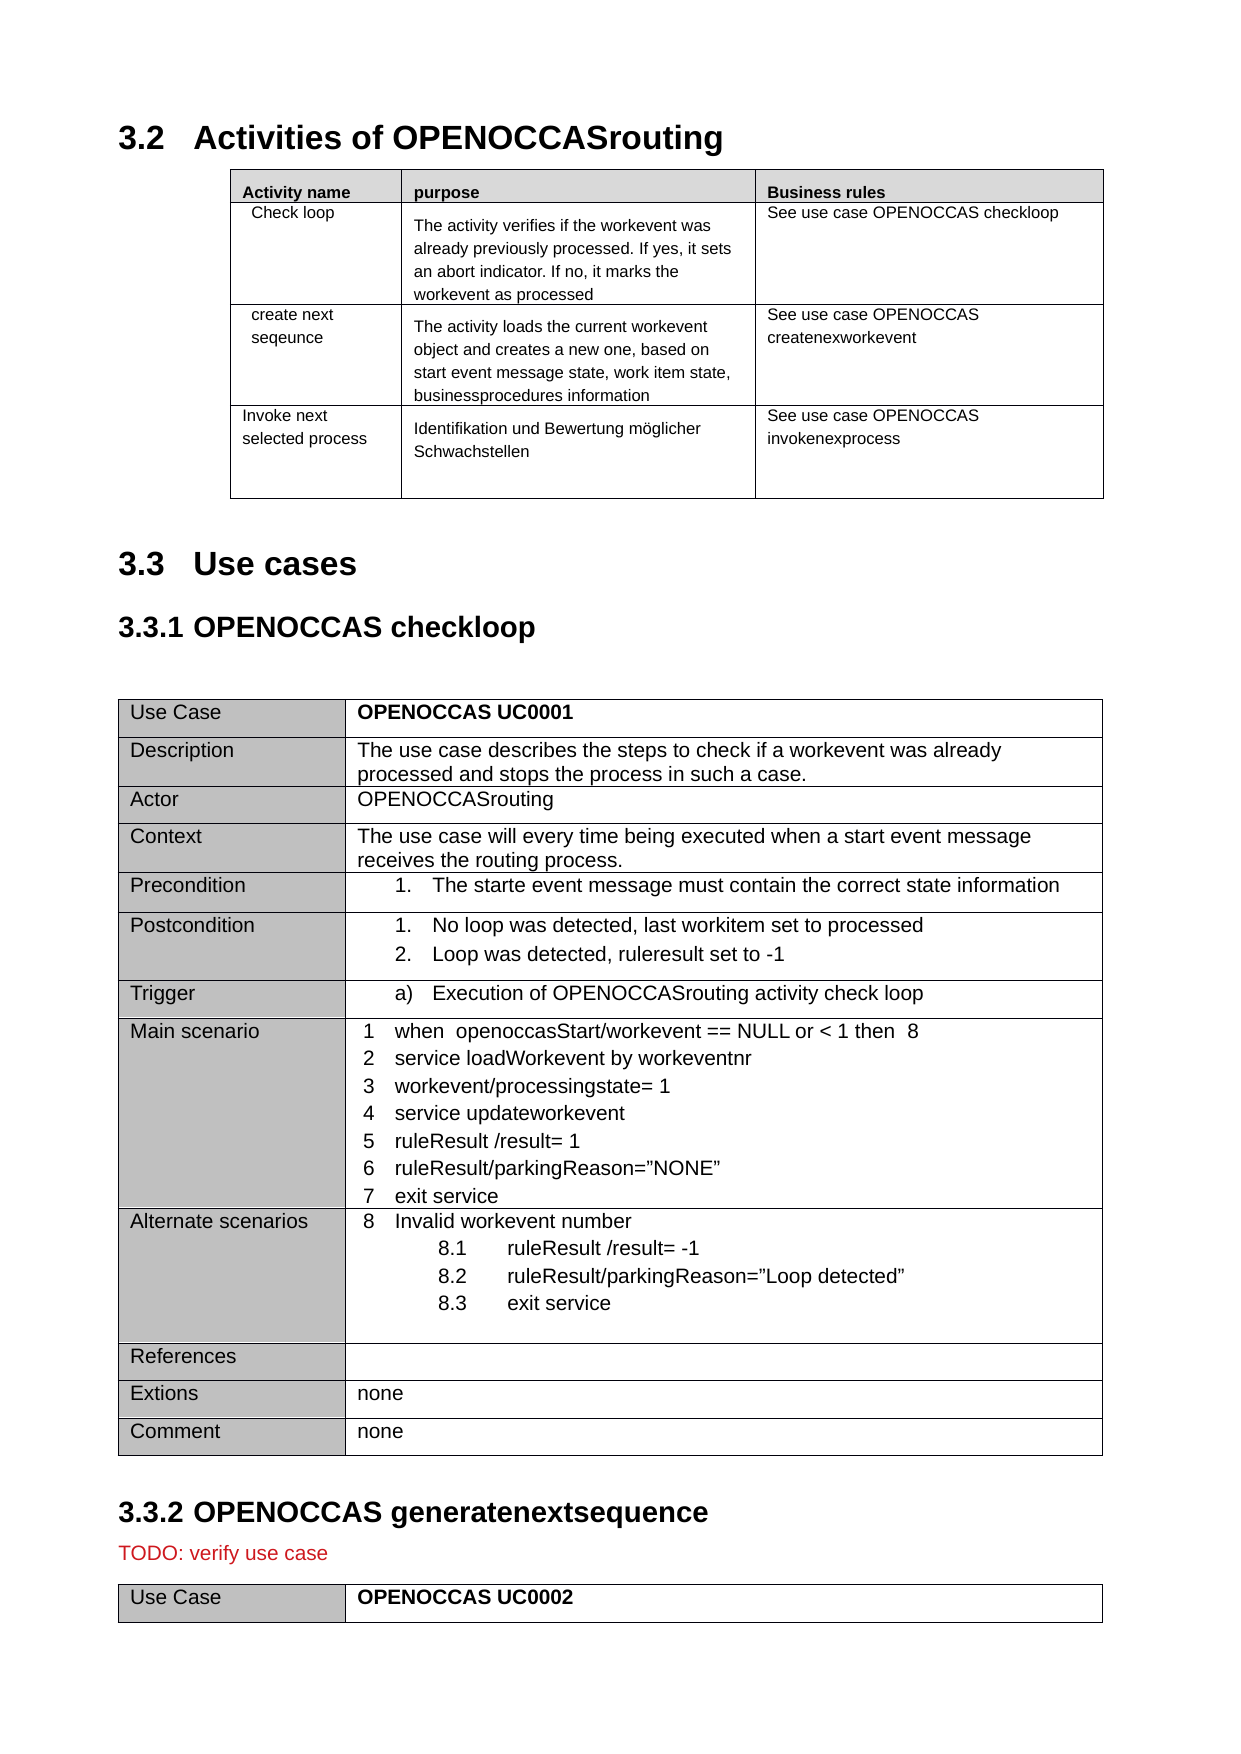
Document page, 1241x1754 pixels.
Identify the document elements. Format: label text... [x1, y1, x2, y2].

table_cell The use case will every time being executed when a start event message receives the routing process. [346, 824, 1102, 872]
table_cell References [119, 1344, 345, 1380]
table_header OPENOCCAS UC0002 [346, 1585, 1102, 1622]
table_cell Context [119, 824, 345, 872]
table_cell The activity verifies if the workevent was already previously processed. If yes, it sets an abort indicator. If no, it marks the workevent as processed [402, 203, 755, 303]
text TODO: verify use case [118, 1541, 1122, 1565]
table_cell See use case OPENOCCAS invokenexprocess [756, 406, 1103, 498]
table_cell Alternate scenarios [119, 1209, 345, 1342]
table_header purpose [402, 170, 755, 202]
table_cell Postcondition [119, 913, 345, 980]
table_cell Description [119, 738, 345, 786]
table_cell none [346, 1381, 1102, 1417]
table_cell Trigger [119, 981, 345, 1017]
table_cell The activity loads the current workevent object and creates a new one, based on start event message state, work item state, businessprocedures information [402, 305, 755, 405]
table_cell Identifikation und Bewertung möglicher Schwachstellen [402, 406, 755, 498]
table_cell The starte event message must contain the correct state information [346, 873, 1102, 912]
table_cell when openoccasStart/workevent == NULL or < 1 then 8 service loadWorkevent by workeventnr workevent/processingstate= 1 service updateworkevent ruleResult /result= 1 ruleResult/parkingReason=”NONE” exit service [346, 1019, 1102, 1207]
subtitle Activities of OPENOCCASrouting [118, 118, 1122, 157]
table_header Use Case [119, 700, 345, 737]
subtitle OPENOCCAS checkloop [118, 609, 1122, 643]
table_cell Check loop [231, 203, 401, 303]
table_header OPENOCCAS UC0001 [346, 700, 1102, 737]
table_header Business rules [756, 170, 1103, 202]
table_header Activity name [231, 170, 401, 202]
table_cell Execution of OPENOCCASrouting activity check loop [346, 981, 1102, 1017]
subtitle Use cases [118, 544, 1122, 582]
table_cell See use case OPENOCCAS checkloop [756, 203, 1103, 303]
table_cell [346, 1344, 1102, 1380]
table_cell none [346, 1419, 1102, 1455]
table_cell Comment [119, 1419, 345, 1455]
table_cell Actor [119, 787, 345, 823]
table_cell The use case describes the steps to check if a workevent was already processed and stops the process in such a case. [346, 738, 1102, 786]
table_cell create next seqeunce [231, 305, 401, 405]
table_cell No loop was detected, last workitem set to processed Loop was detected, ruleresult set to -1 [346, 913, 1102, 980]
table_cell Precondition [119, 873, 345, 912]
table_cell Main scenario [119, 1019, 345, 1207]
subtitle OPENOCCAS generatenextsequence [118, 1494, 1122, 1528]
table_cell Invalid workevent number ruleResult /result= -1 ruleResult/parkingReason=”Loop detected” exit service [346, 1209, 1102, 1342]
table_header Use Case [119, 1585, 345, 1622]
table_cell Invoke next selected process [231, 406, 401, 498]
table_cell See use case OPENOCCAS createnexworkevent [756, 305, 1103, 405]
table_cell OPENOCCASrouting [346, 787, 1102, 823]
table_cell Extions [119, 1381, 345, 1417]
